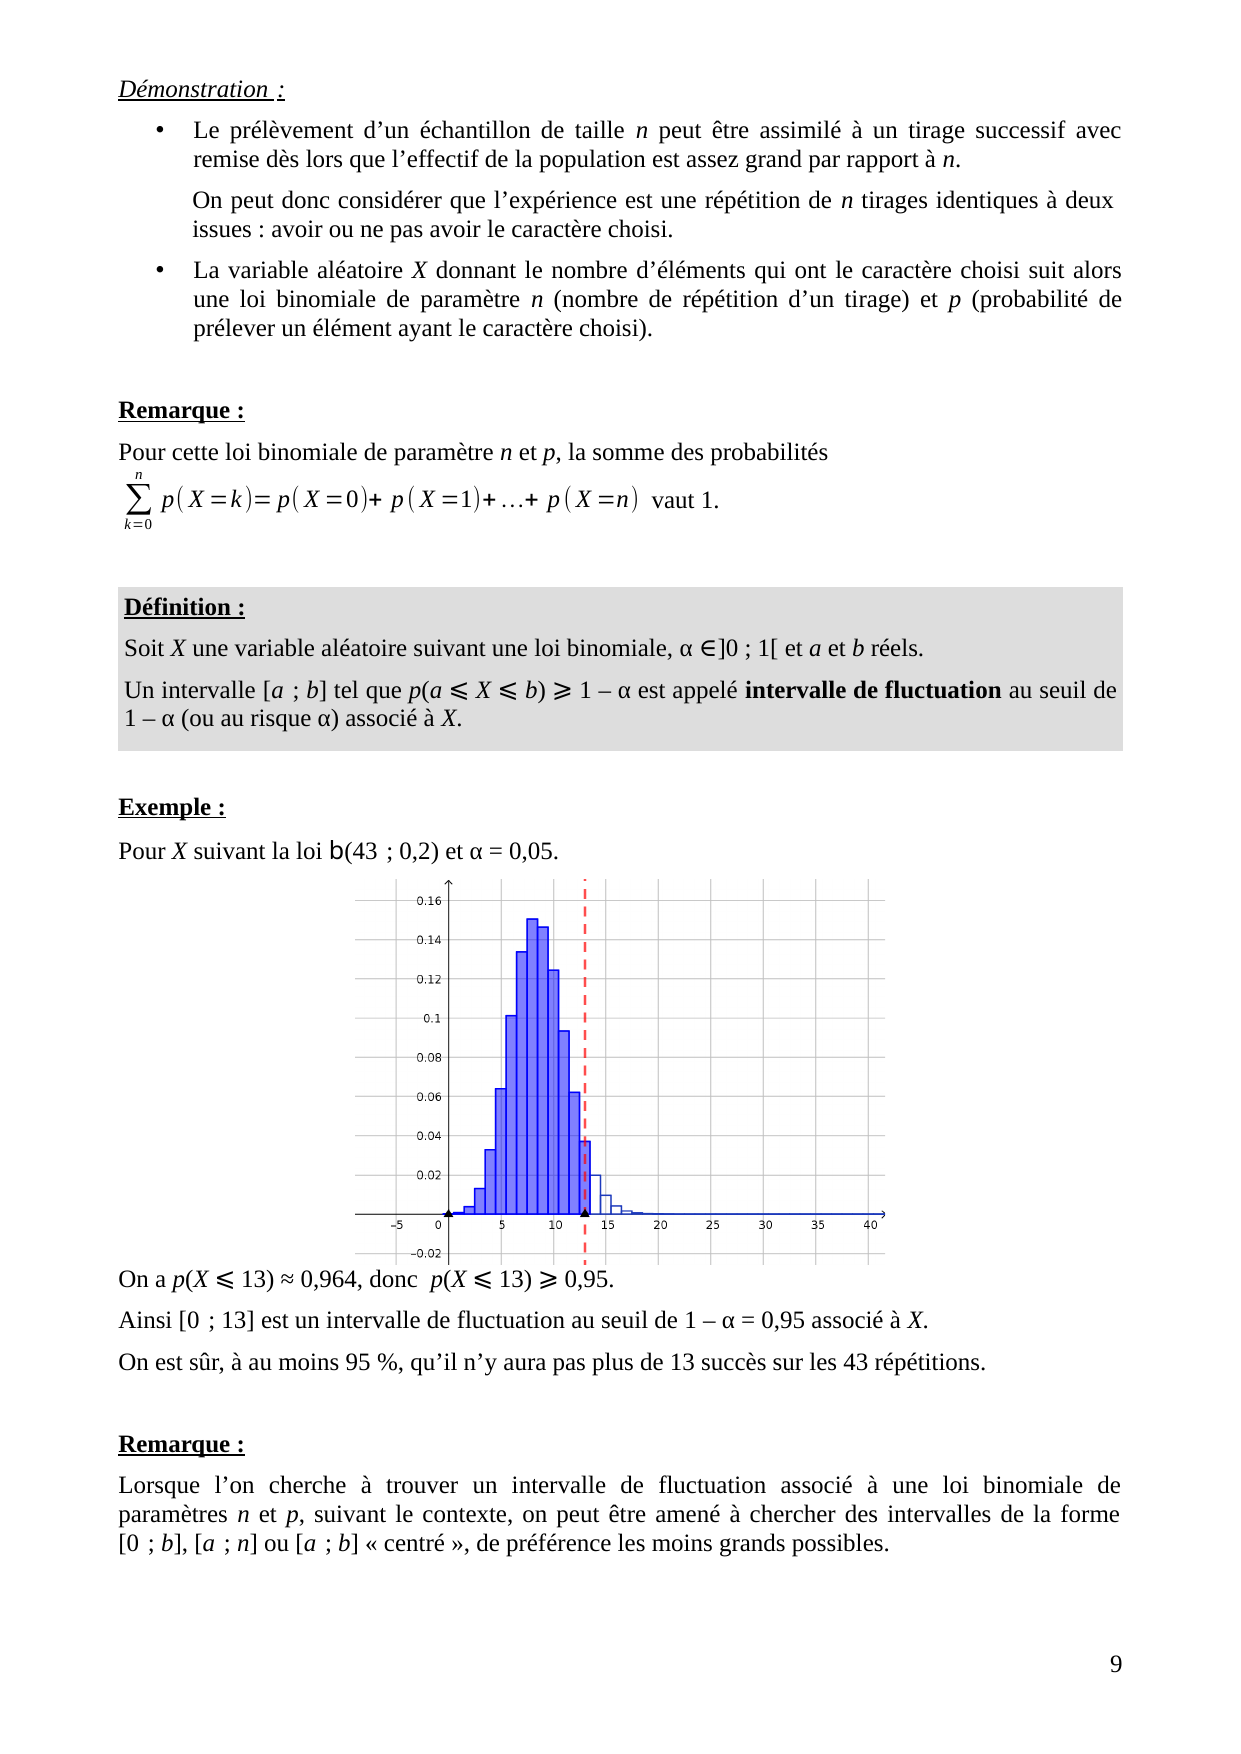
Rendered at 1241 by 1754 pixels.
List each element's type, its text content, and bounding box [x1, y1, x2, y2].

text Ainsi [0 ; 13] est un intervalle de fluctuation au seuil de 1 – α = 0,95 associé à X. [118, 1306, 1122, 1334]
text Pour cette loi binomiale de paramètre n et p, la somme des probabilités vaut 1. [118, 437, 1122, 533]
text Lorsque l’on cherche à trouver un intervalle de fluctuation associé à une loi binomiale de paramètres n et p, suivant le contexte, on peut être amené à chercher des intervalles de la forme [0 ; b], [a ; n] ou [a ; b] « centré », de préférence les moins grands possibles. [118, 1471, 1122, 1557]
text Remarque : [118, 396, 1122, 424]
list La variable aléatoire X donnant le nombre d’éléments qui ont le caractère choisi suit alors une loi binomiale de paramètre n (nombre de répétition d’un tirage) et p (probabilité de prélever un élément ayant le caractère choisi). [156, 256, 1122, 342]
text On peut donc considérer que l’expérience est une répétition de n tirages identiques à deux issues : avoir ou ne pas avoir le caractère choisi. [118, 186, 1122, 243]
table_header Définition : Soit X une variable aléatoire suivant une loi binomiale, α ∈]0 ; 1[ et a et b réels. Un intervalle [a ; b] tel que p(a ⩽ X ⩽ b) ⩾ 1 – α est appelé intervalle de fluctuation au seuil de 1 – α (ou au risque α) associé à X. [118, 587, 1123, 751]
text Pour X suivant la loi b(43 ; 0,2) et α = 0,05. [118, 833, 1122, 867]
text On est sûr, à au moins 95 %, qu’il n’y aura pas plus de 13 succès sur les 43 répétitions. [118, 1347, 1122, 1376]
list Le prélèvement d’un échantillon de taille n peut être assimilé à un tirage successif avec remise dès lors que l’effectif de la population est assez grand par rapport à n. [156, 116, 1122, 173]
text Exemple : [118, 792, 1122, 821]
text Démonstration : [118, 74, 1122, 103]
text Remarque : [118, 1429, 1122, 1458]
text On a p(X ⩽ 13) ≈ 0,964, donc p(X ⩽ 13) ⩾ 0,95. [118, 879, 1122, 1293]
picture [355, 879, 886, 1265]
